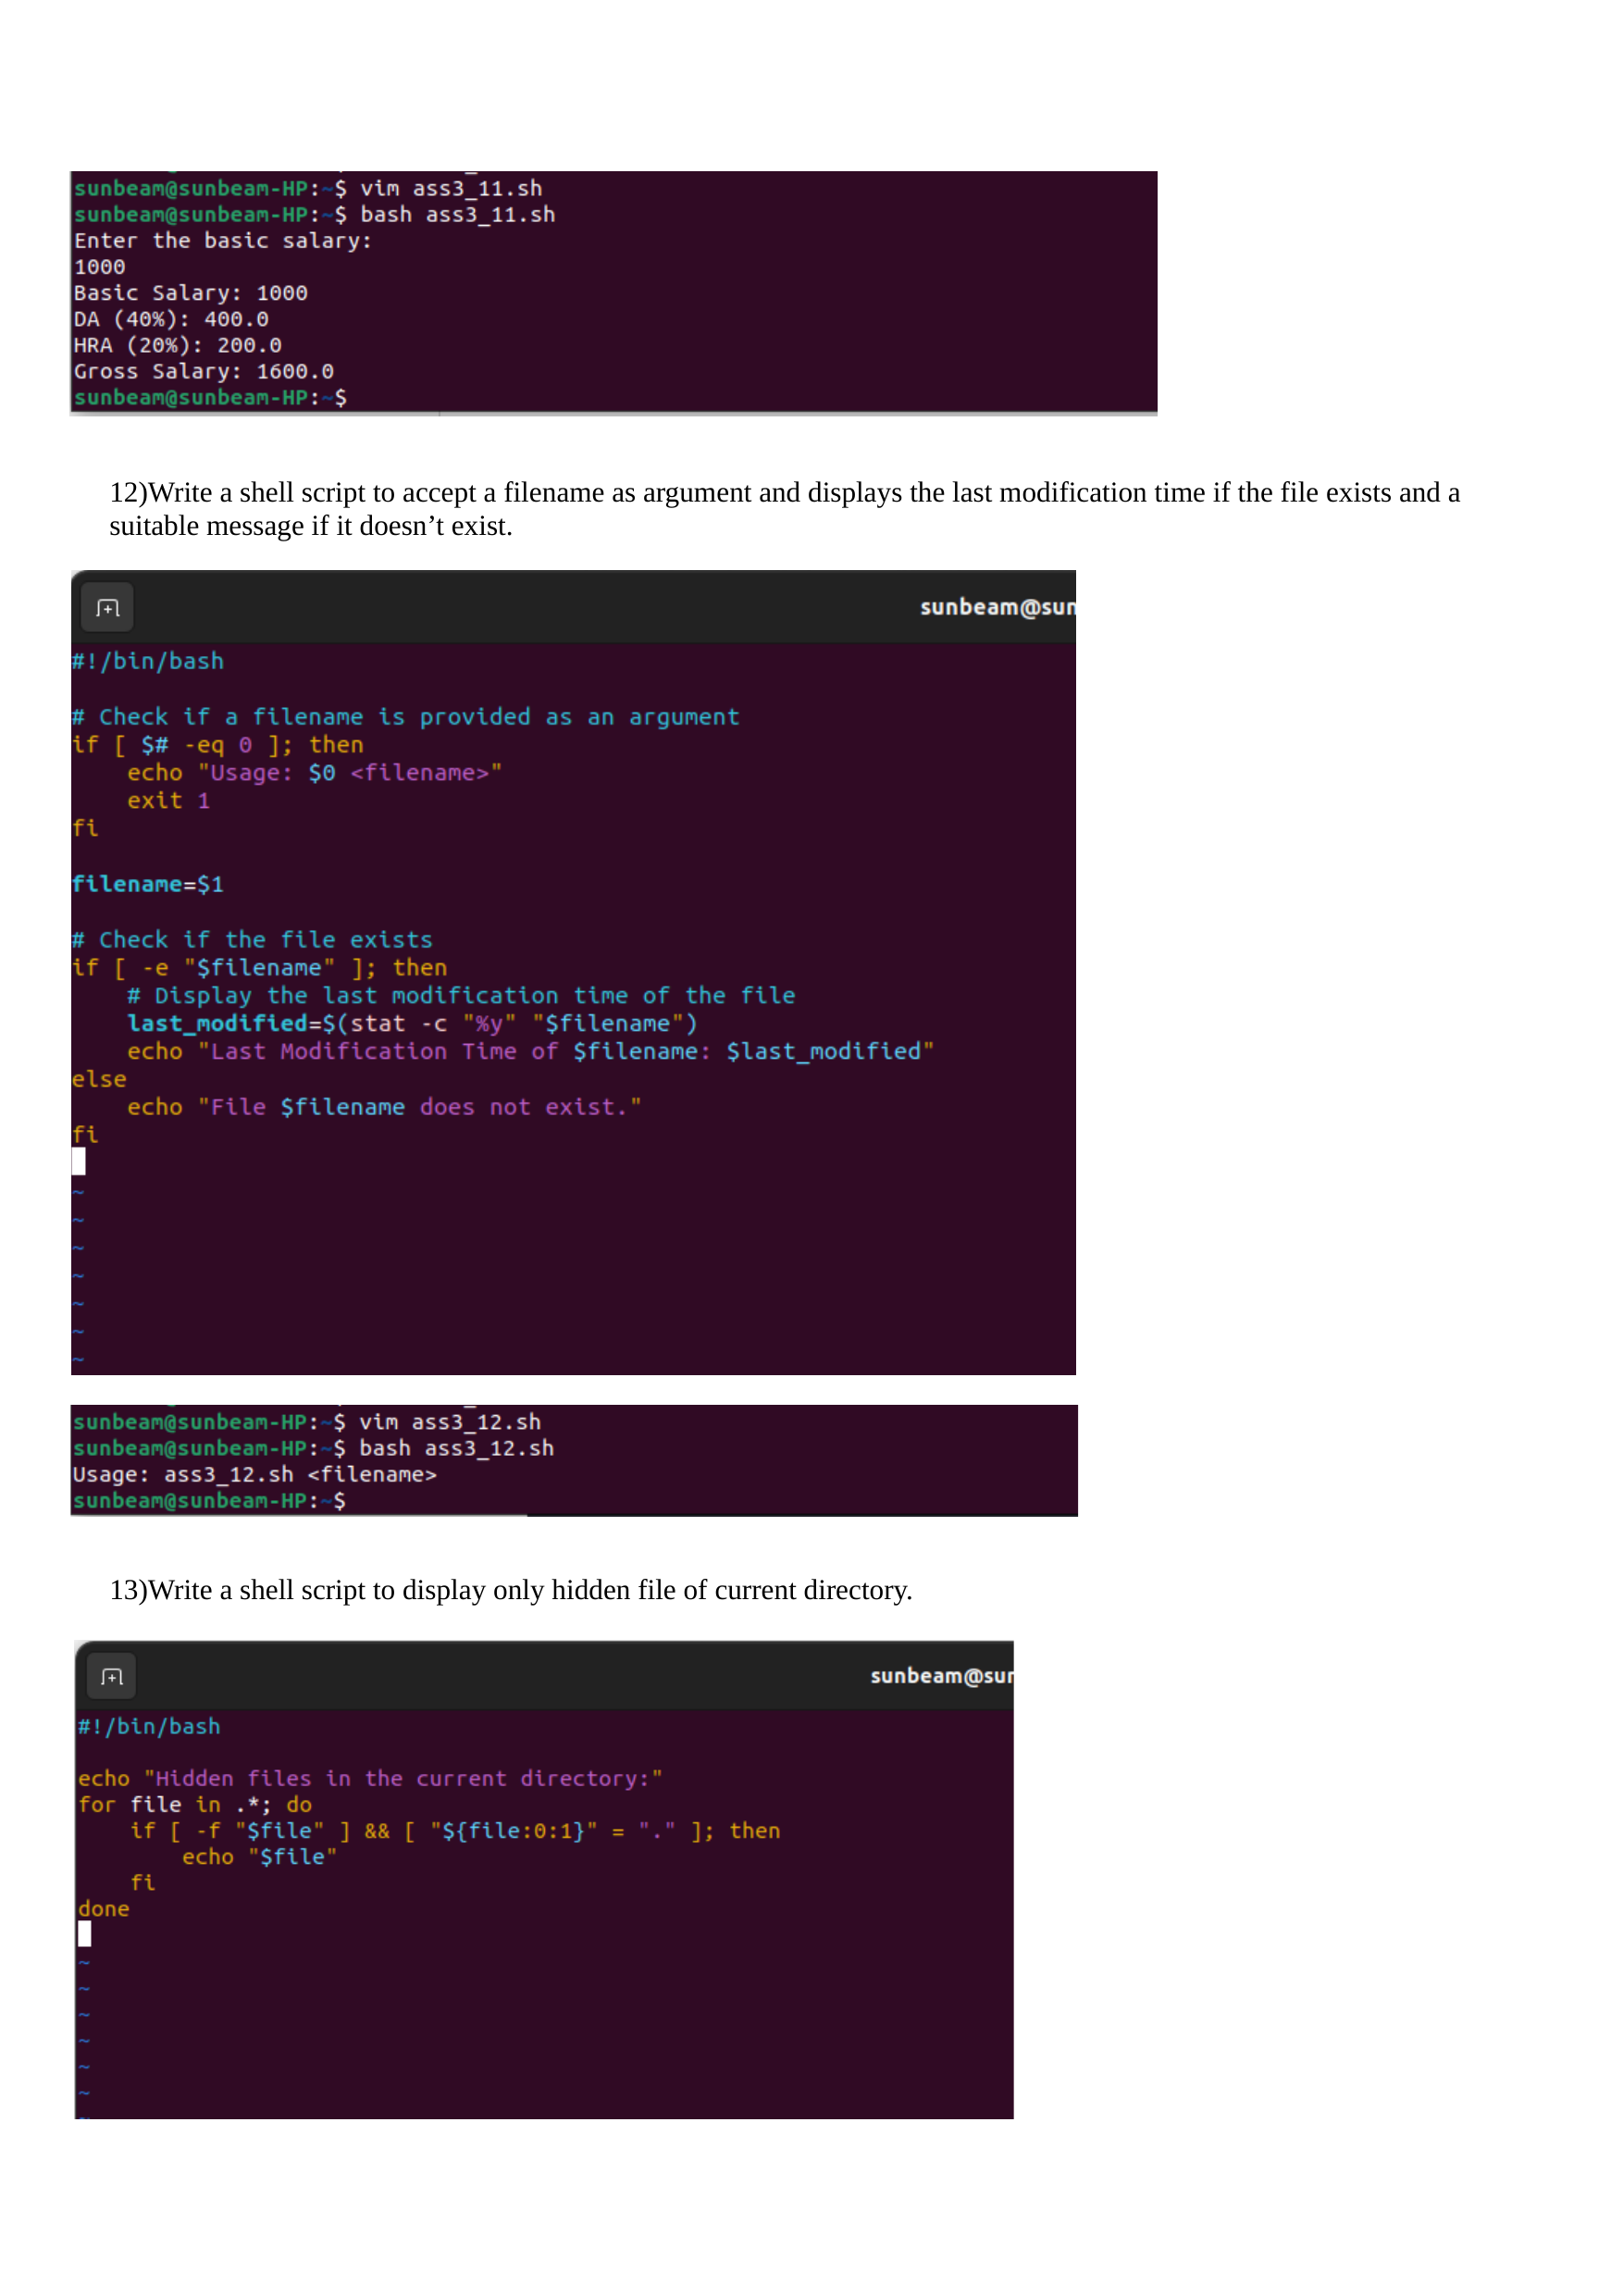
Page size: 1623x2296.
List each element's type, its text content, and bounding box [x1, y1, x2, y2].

text 12)Write a shell script to accept a filename as argument and displays the last modification time if the file exists and a suitable message if it doesn’t exist. [109, 475, 1514, 541]
picture [71, 570, 1076, 1375]
text 13)Write a shell script to display only hidden file of current directory. [109, 1572, 1514, 1606]
picture [74, 1640, 1014, 2119]
picture [68, 171, 1158, 416]
picture [70, 1405, 1079, 1517]
